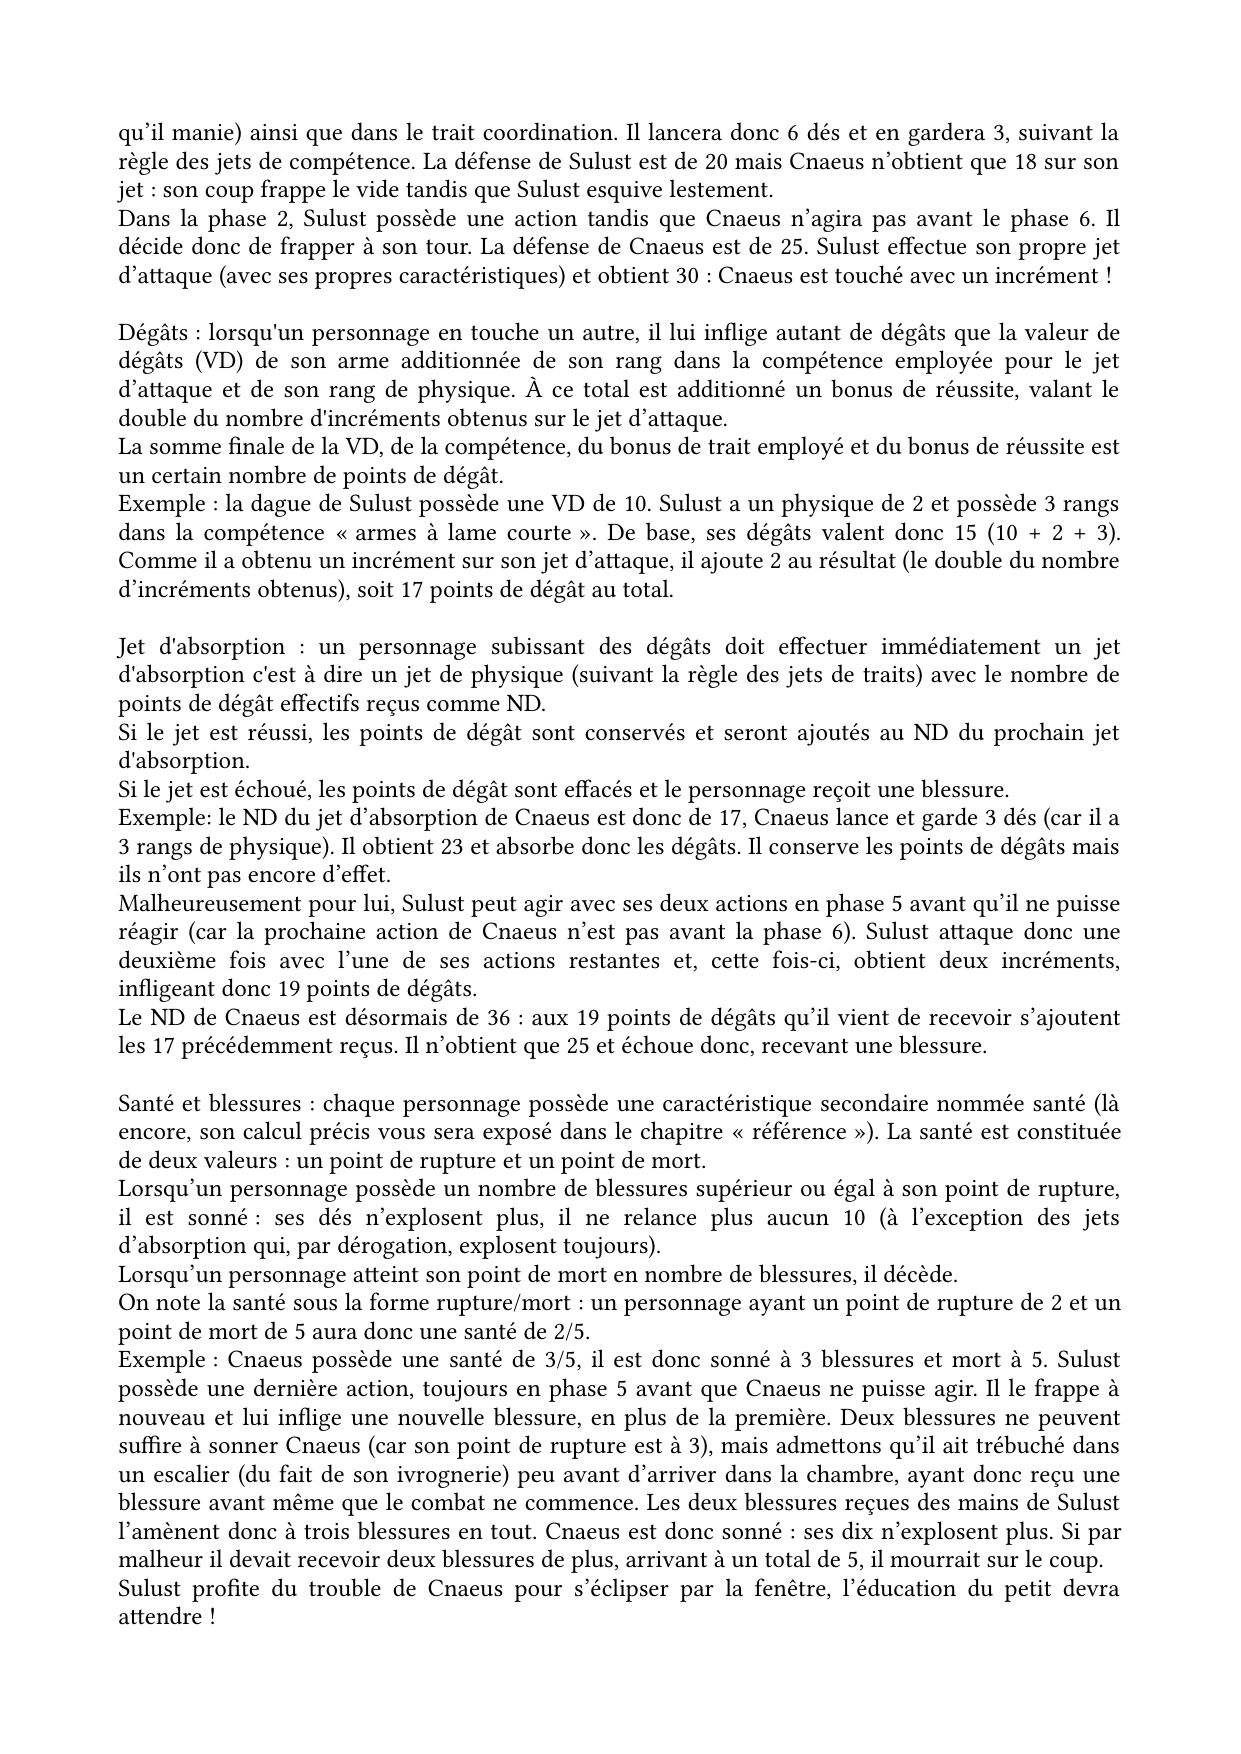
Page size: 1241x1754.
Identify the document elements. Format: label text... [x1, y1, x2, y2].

text On note la santé sous la forme rupture/mort : un personnage ayant un point de rupture de 2 et un point de mort de 5 aura donc une santé de 2/5. [118, 1288, 1122, 1345]
text Sulust profite du trouble de Cnaeus pour s’éclipser par la fenêtre, l’éducation du petit devra attendre ! [118, 1574, 1122, 1631]
text Le ND de Cnaeus est désormais de 36 : aux 19 points de dégâts qu’il vient de recevoir s’ajoutent les 17 précédemment reçus. Il n’obtient que 25 et échoue donc, recevant une blessure. [118, 1003, 1122, 1060]
text Santé et blessures : chaque personnage possède une caractéristique secondaire nommée santé (là encore, son calcul précis vous sera exposé dans le chapitre « référence »). La santé est constituée de deux valeurs : un point de rupture et un point de mort. [118, 1088, 1122, 1174]
text qu’il manie) ainsi que dans le trait coordination. Il lancera donc 6 dés et en gardera 3, suivant la règle des jets de compétence. La défense de Sulust est de 20 mais Cnaeus n’obtient que 18 sur son jet : son coup frappe le vide tandis que Sulust esquive lestement. [118, 118, 1122, 204]
text Malheureusement pour lui, Sulust peut agir avec ses deux actions en phase 5 avant qu’il ne puisse réagir (car la prochaine action de Cnaeus n’est pas avant la phase 6). Sulust attaque donc une deuxième fois avec l’une de ses actions restantes et, cette fois-ci, obtient deux incréments, infligeant donc 19 points de dégâts. [118, 889, 1122, 1003]
text Exemple : Cnaeus possède une santé de 3/5, il est donc sonné à 3 blessures et mort à 5. Sulust possède une dernière action, toujours en phase 5 avant que Cnaeus ne puisse agir. Il le frappe à nouveau et lui inflige une nouvelle blessure, en plus de la première. Deux blessures ne peuvent suffire à sonner Cnaeus (car son point de rupture est à 3), mais admettons qu’il ait trébuché dans un escalier (du fait de son ivrognerie) peu avant d’arriver dans la chambre, ayant donc reçu une blessure avant même que le combat ne commence. Les deux blessures reçues des mains de Sulust l’amènent donc à trois blessures en tout. Cnaeus est donc sonné : ses dix n’explosent plus. Si par malheur il devait recevoir deux blessures de plus, arrivant à un total de 5, il mourrait sur le coup. [118, 1345, 1122, 1574]
text Jet d'absorption : un personnage subissant des dégâts doit effectuer immédiatement un jet d'absorption c'est à dire un jet de physique (suivant la règle des jets de traits) avec le nombre de points de dégât effectifs reçus comme ND. [118, 632, 1122, 717]
text Lorsqu’un personnage possède un nombre de blessures supérieur ou égal à son point de rupture, il est sonné : ses dés n’explosent plus, il ne relance plus aucun 10 (à l’exception des jets d’absorption qui, par dérogation, explosent toujours). [118, 1174, 1122, 1260]
text Exemple: le ND du jet d’absorption de Cnaeus est donc de 17, Cnaeus lance et garde 3 dés (car il a 3 rangs de physique). Il obtient 23 et absorbe donc les dégâts. Il conserve les points de dégâts mais ils n’ont pas encore d’effet. [118, 803, 1122, 889]
text Exemple : la dague de Sulust possède une VD de 10. Sulust a un physique de 2 et possède 3 rangs dans la compétence « armes à lame courte ». De base, ses dégâts valent donc 15 (10 + 2 + 3). Comme il a obtenu un incrément sur son jet d’attaque, il ajoute 2 au résultat (le double du nombre d’incréments obtenus), soit 17 points de dégât au total. [118, 489, 1122, 603]
text Si le jet est réussi, les points de dégât sont conservés et seront ajoutés au ND du prochain jet d'absorption. [118, 717, 1122, 774]
text Dans la phase 2, Sulust possède une action tandis que Cnaeus n’agira pas avant le phase 6. Il décide donc de frapper à son tour. La défense de Cnaeus est de 25. Sulust effectue son propre jet d’attaque (avec ses propres caractéristiques) et obtient 30 : Cnaeus est touché avec un incrément ! [118, 204, 1122, 289]
text Si le jet est échoué, les points de dégât sont effacés et le personnage reçoit une blessure. [118, 774, 1122, 803]
text La somme finale de la VD, de la compétence, du bonus de trait employé et du bonus de réussite est un certain nombre de points de dégât. [118, 432, 1122, 489]
text Lorsqu’un personnage atteint son point de mort en nombre de blessures, il décède. [118, 1260, 1122, 1288]
text Dégâts : lorsqu'un personnage en touche un autre, il lui inflige autant de dégâts que la valeur de dégâts (VD) de son arme additionnée de son rang dans la compétence employée pour le jet d’attaque et de son rang de physique. À ce total est additionné un bonus de réussite, valant le double du nombre d'incréments obtenus sur le jet d’attaque. [118, 318, 1122, 432]
